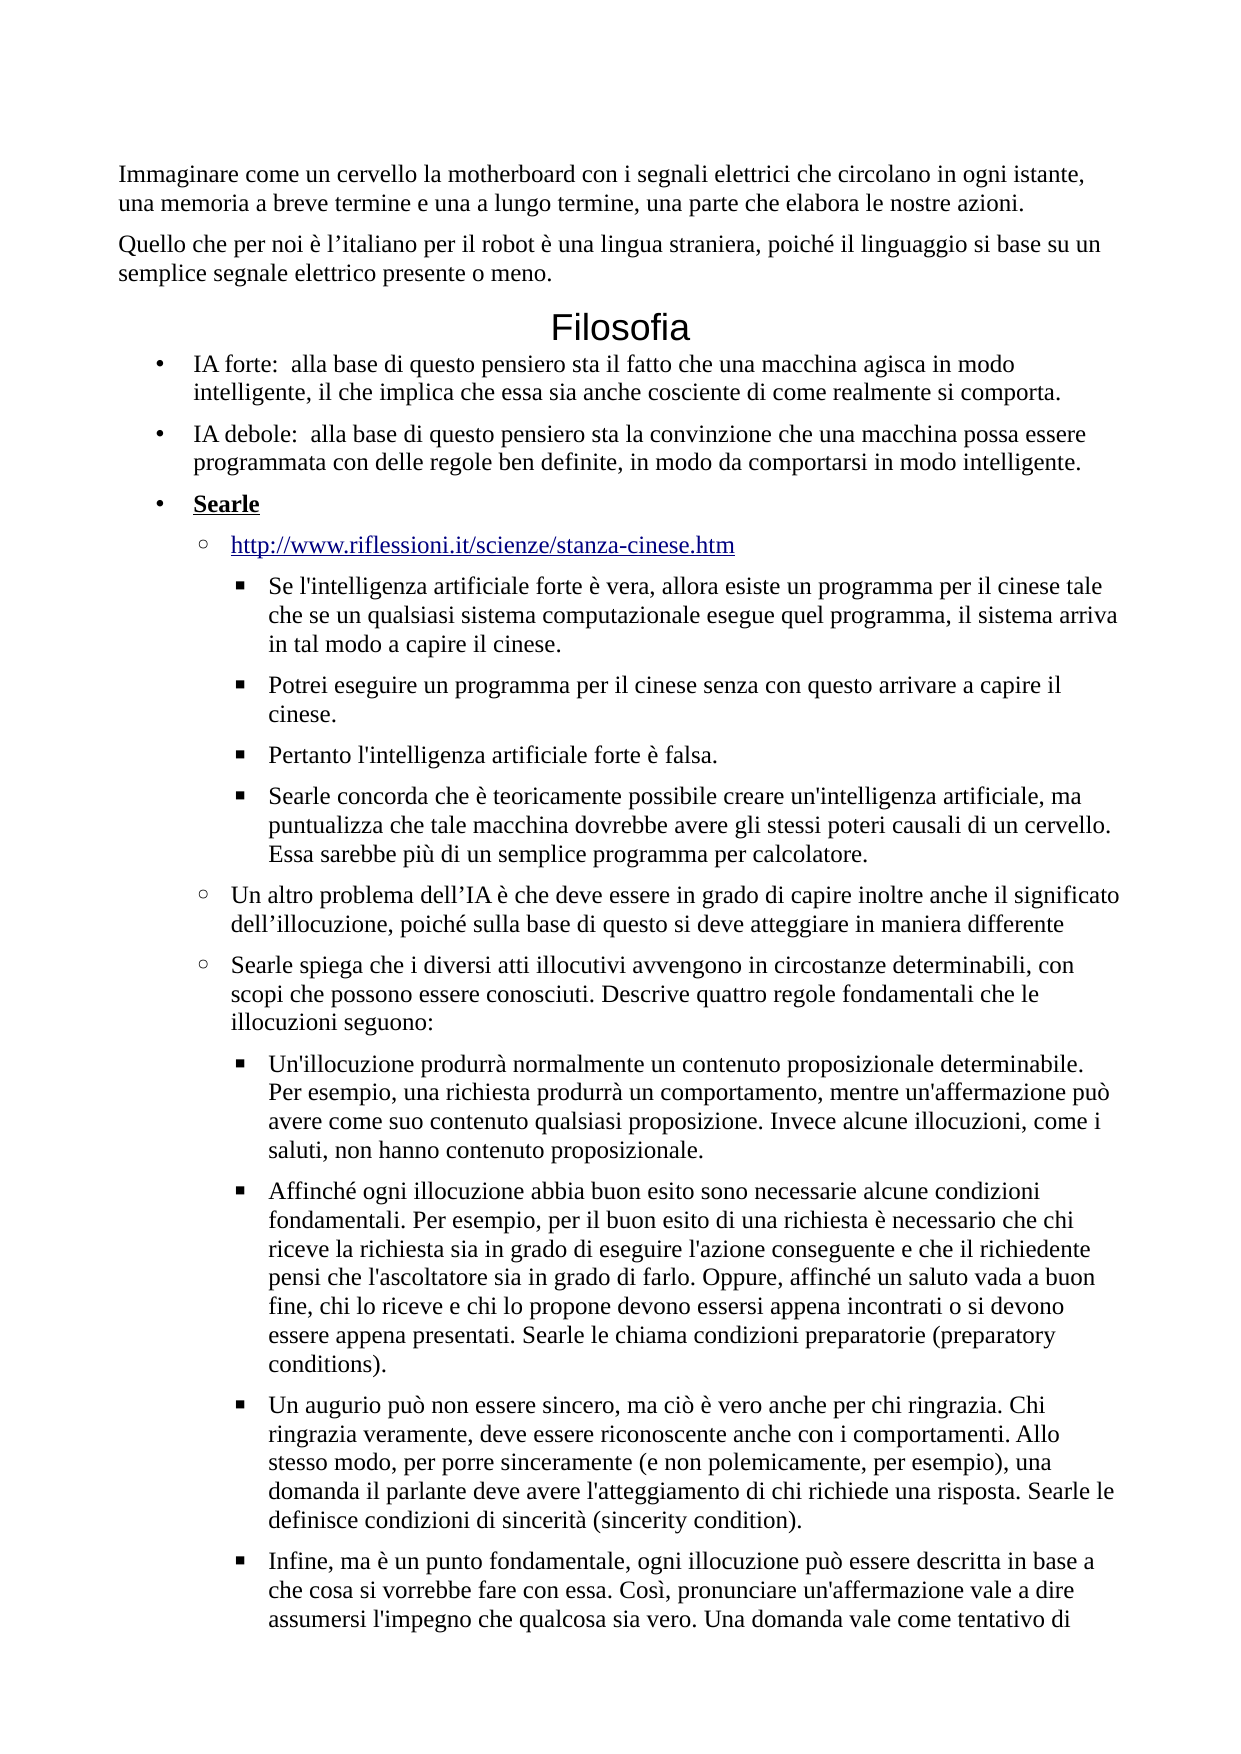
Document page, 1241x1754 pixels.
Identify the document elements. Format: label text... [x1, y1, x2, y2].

list Un augurio può non essere sincero, ma ciò è vero anche per chi ringrazia. Chi ringrazia veramente, deve essere riconoscente anche con i comportamenti. Allo stesso modo, per porre sinceramente (e non polemicamente, per esempio), una domanda il parlante deve avere l'atteggiamento di chi richiede una risposta. Searle le definisce condizioni di sincerità (sincerity condition). [231, 1390, 1122, 1534]
text Quello che per noi è l’italiano per il robot è una lingua straniera, poiché il linguaggio si base su un semplice segnale elettrico presente o meno. [118, 229, 1122, 287]
list Infine, ma è un punto fondamentale, ogni illocuzione può essere descritta in base a che cosa si vorrebbe fare con essa. Così, pronunciare un'affermazione vale a dire assumersi l'impegno che qualcosa sia vero. Una domanda vale come tentativo di [231, 1546, 1122, 1632]
list http://www.riflessioni.it/scienze/stanza-cinese.htm [193, 530, 1122, 559]
list IA debole: alla base di questo pensiero sta la convinzione che una macchina possa essere programmata con delle regole ben definite, in modo da comportarsi in modo intelligente. [156, 419, 1122, 476]
subtitle Filosofia [118, 306, 1122, 349]
list Pertanto l'intelligenza artificiale forte è falsa. [231, 740, 1122, 769]
list IA forte: alla base di questo pensiero sta il fatto che una macchina agisca in modo intelligente, il che implica che essa sia anche cosciente di come realmente si comporta. [156, 349, 1122, 406]
list Un altro problema dell’IA è che deve essere in grado di capire inoltre anche il significato dell’illocuzione, poiché sulla base di questo si deve atteggiare in maniera differente [193, 880, 1122, 937]
list Searle spiega che i diversi atti illocutivi avvengono in circostanze determinabili, con scopi che possono essere conosciuti. Descrive quattro regole fondamentali che le illocuzioni seguono: [193, 950, 1122, 1036]
list Searle concorda che è teoricamente possibile creare un'intelligenza artificiale, ma puntualizza che tale macchina dovrebbe avere gli stessi poteri causali di un cervello. Essa sarebbe più di un semplice programma per calcolatore. [231, 781, 1122, 867]
list Un'illocuzione produrrà normalmente un contenuto proposizionale determinabile. Per esempio, una richiesta produrrà un comportamento, mentre un'affermazione può avere come suo contenuto qualsiasi proposizione. Invece alcune illocuzioni, come i saluti, non hanno contenuto proposizionale. [231, 1049, 1122, 1164]
list Se l'intelligenza artificiale forte è vera, allora esiste un programma per il cinese tale che se un qualsiasi sistema computazionale esegue quel programma, il sistema arriva in tal modo a capire il cinese. [231, 571, 1122, 657]
list Affinché ogni illocuzione abbia buon esito sono necessarie alcune condizioni fondamentali. Per esempio, per il buon esito di una richiesta è necessario che chi riceve la richiesta sia in grado di eseguire l'azione conseguente e che il richiedente pensi che l'ascoltatore sia in grado di farlo. Oppure, affinché un saluto vada a buon fine, chi lo riceve e chi lo propone devono essersi appena incontrati o si devono essere appena presentati. Searle le chiama condizioni preparatorie (preparatory conditions). [231, 1176, 1122, 1377]
text Immaginare come un cervello la motherboard con i segnali elettrici che circolano in ogni istante, una memoria a breve termine e una a lungo termine, una parte che elabora le nostre azioni. [118, 159, 1122, 217]
list Potrei eseguire un programma per il cinese senza con questo arrivare a capire il cinese. [231, 670, 1122, 727]
list Searle [156, 489, 1122, 517]
